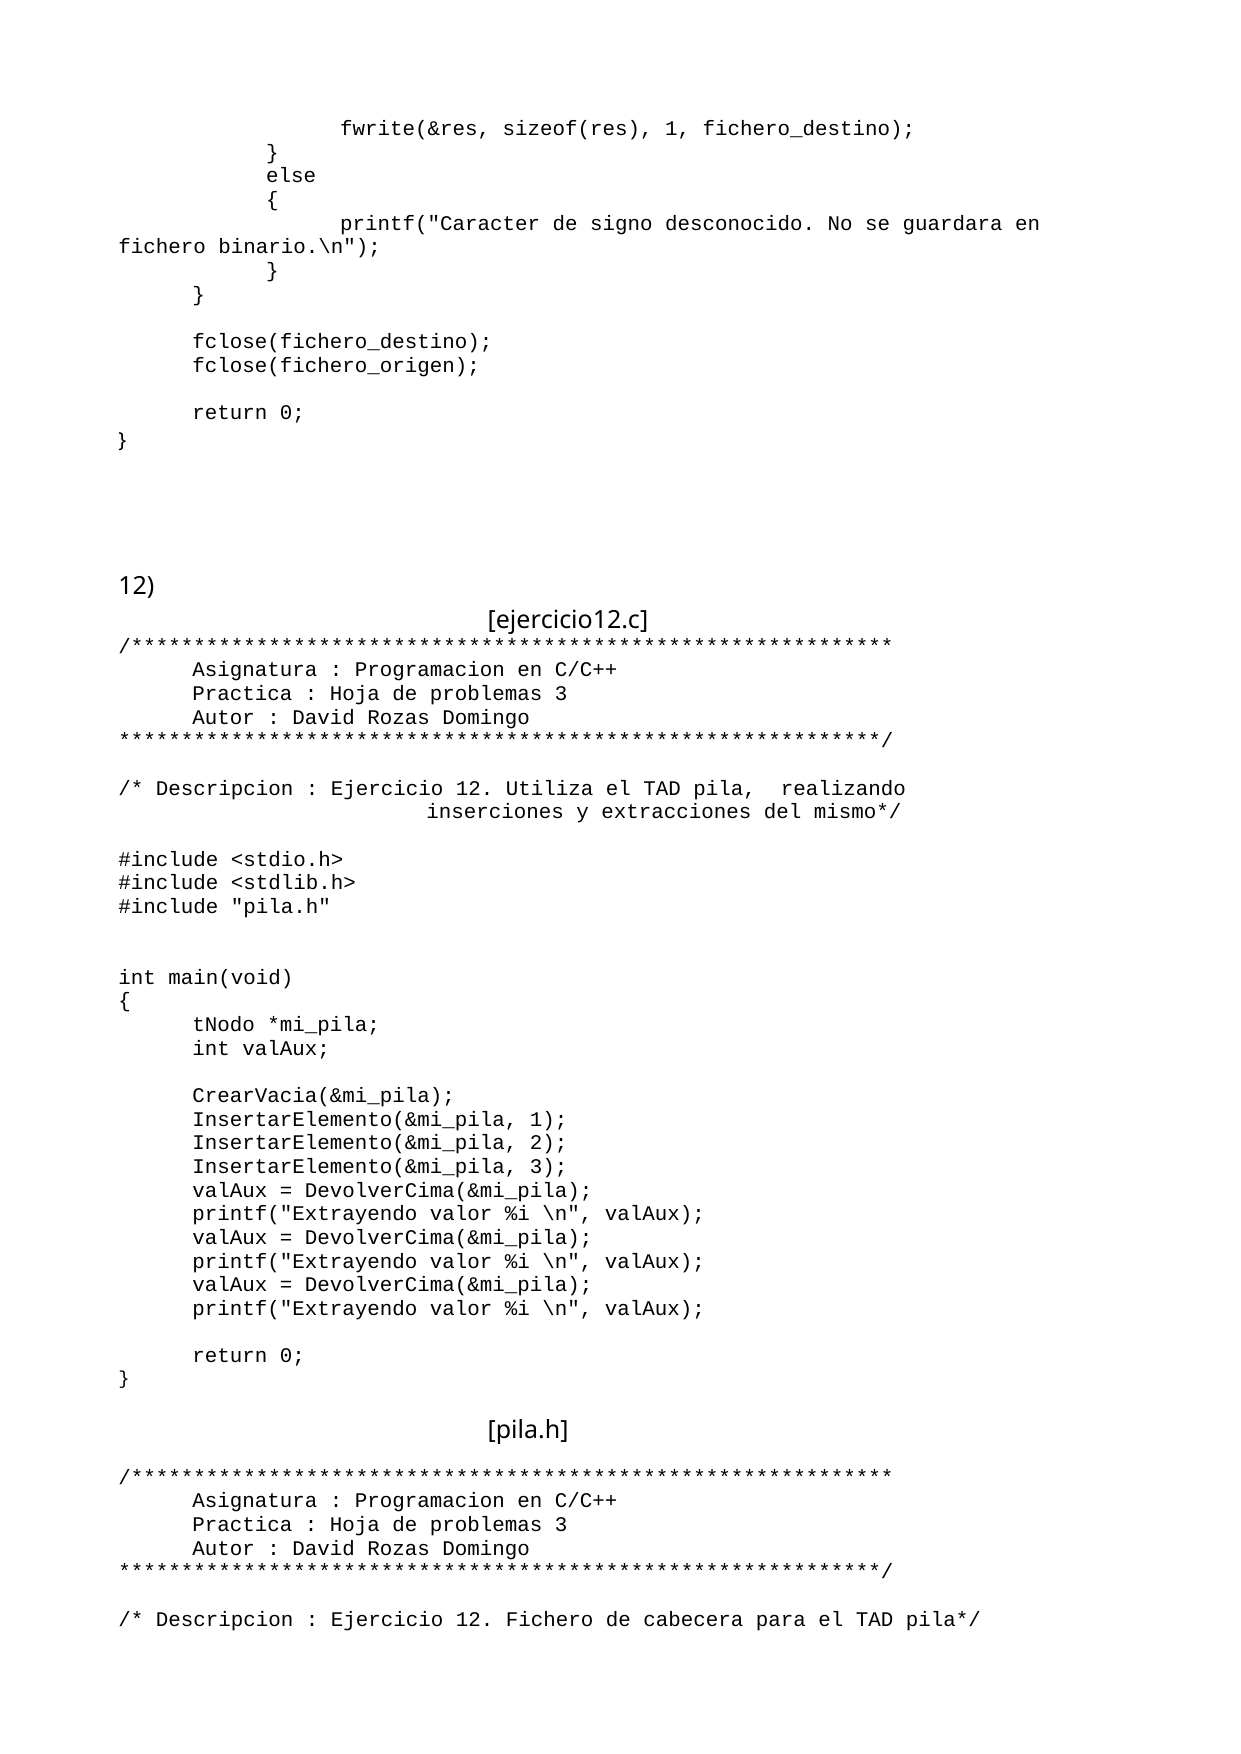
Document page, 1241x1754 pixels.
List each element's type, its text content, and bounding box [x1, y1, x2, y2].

text /************************************************************* [118, 636, 1122, 659]
text printf("Extrayendo valor %i \n", valAux); [118, 1298, 1122, 1322]
text valAux = DevolverCima(&mi_pila); [118, 1180, 1122, 1203]
text inserciones y extracciones del mismo*/ [118, 801, 1122, 825]
text valAux = DevolverCima(&mi_pila); [118, 1227, 1122, 1251]
text printf("Extrayendo valor %i \n", valAux); [118, 1251, 1122, 1274]
text /* Descripcion : Ejercicio 12. Utiliza el TAD pila, realizando [118, 778, 1122, 801]
text #include <stdio.h> [118, 849, 1122, 872]
text fwrite(&res, sizeof(res), 1, fichero_destino); [118, 118, 1122, 142]
text Asignatura : Programacion en C/C++ [118, 1490, 1122, 1514]
text fclose(fichero_destino); [118, 331, 1122, 354]
text { [118, 991, 1122, 1014]
text Asignatura : Programacion en C/C++ [118, 659, 1122, 683]
text printf("Caracter de signo desconocido. No se guardara en fichero binario.\n"); [118, 213, 1122, 260]
text 12) [118, 568, 1122, 602]
text return 0; [118, 1345, 1122, 1369]
text } [118, 284, 1122, 307]
text [ejercicio12.c] [118, 602, 1122, 636]
text } [118, 260, 1122, 284]
text [pila.h] [118, 1411, 1122, 1445]
text #include "pila.h" [118, 896, 1122, 919]
text Autor : David Rozas Domingo [118, 1538, 1122, 1561]
text #include <stdlib.h> [118, 872, 1122, 896]
text /************************************************************* [118, 1467, 1122, 1490]
text else [118, 165, 1122, 189]
text Practica : Hoja de problemas 3 [118, 683, 1122, 707]
text } [118, 426, 1122, 454]
text *************************************************************/ [118, 1561, 1122, 1585]
text *************************************************************/ [118, 730, 1122, 754]
text int main(void) [118, 967, 1122, 991]
text { [118, 189, 1122, 213]
text /* Descripcion : Ejercicio 12. Fichero de cabecera para el TAD pila*/ [118, 1608, 1122, 1632]
text fclose(fichero_origen); [118, 354, 1122, 378]
text InsertarElemento(&mi_pila, 1); [118, 1109, 1122, 1132]
text Practica : Hoja de problemas 3 [118, 1514, 1122, 1538]
text int valAux; [118, 1038, 1122, 1061]
text Autor : David Rozas Domingo [118, 707, 1122, 730]
text } [118, 1369, 1122, 1390]
text valAux = DevolverCima(&mi_pila); [118, 1274, 1122, 1298]
text printf("Extrayendo valor %i \n", valAux); [118, 1203, 1122, 1227]
text CrearVacia(&mi_pila); [118, 1085, 1122, 1109]
text tNodo *mi_pila; [118, 1014, 1122, 1038]
text } [118, 142, 1122, 165]
text return 0; [118, 402, 1122, 426]
text InsertarElemento(&mi_pila, 2); [118, 1132, 1122, 1156]
text InsertarElemento(&mi_pila, 3); [118, 1156, 1122, 1180]
